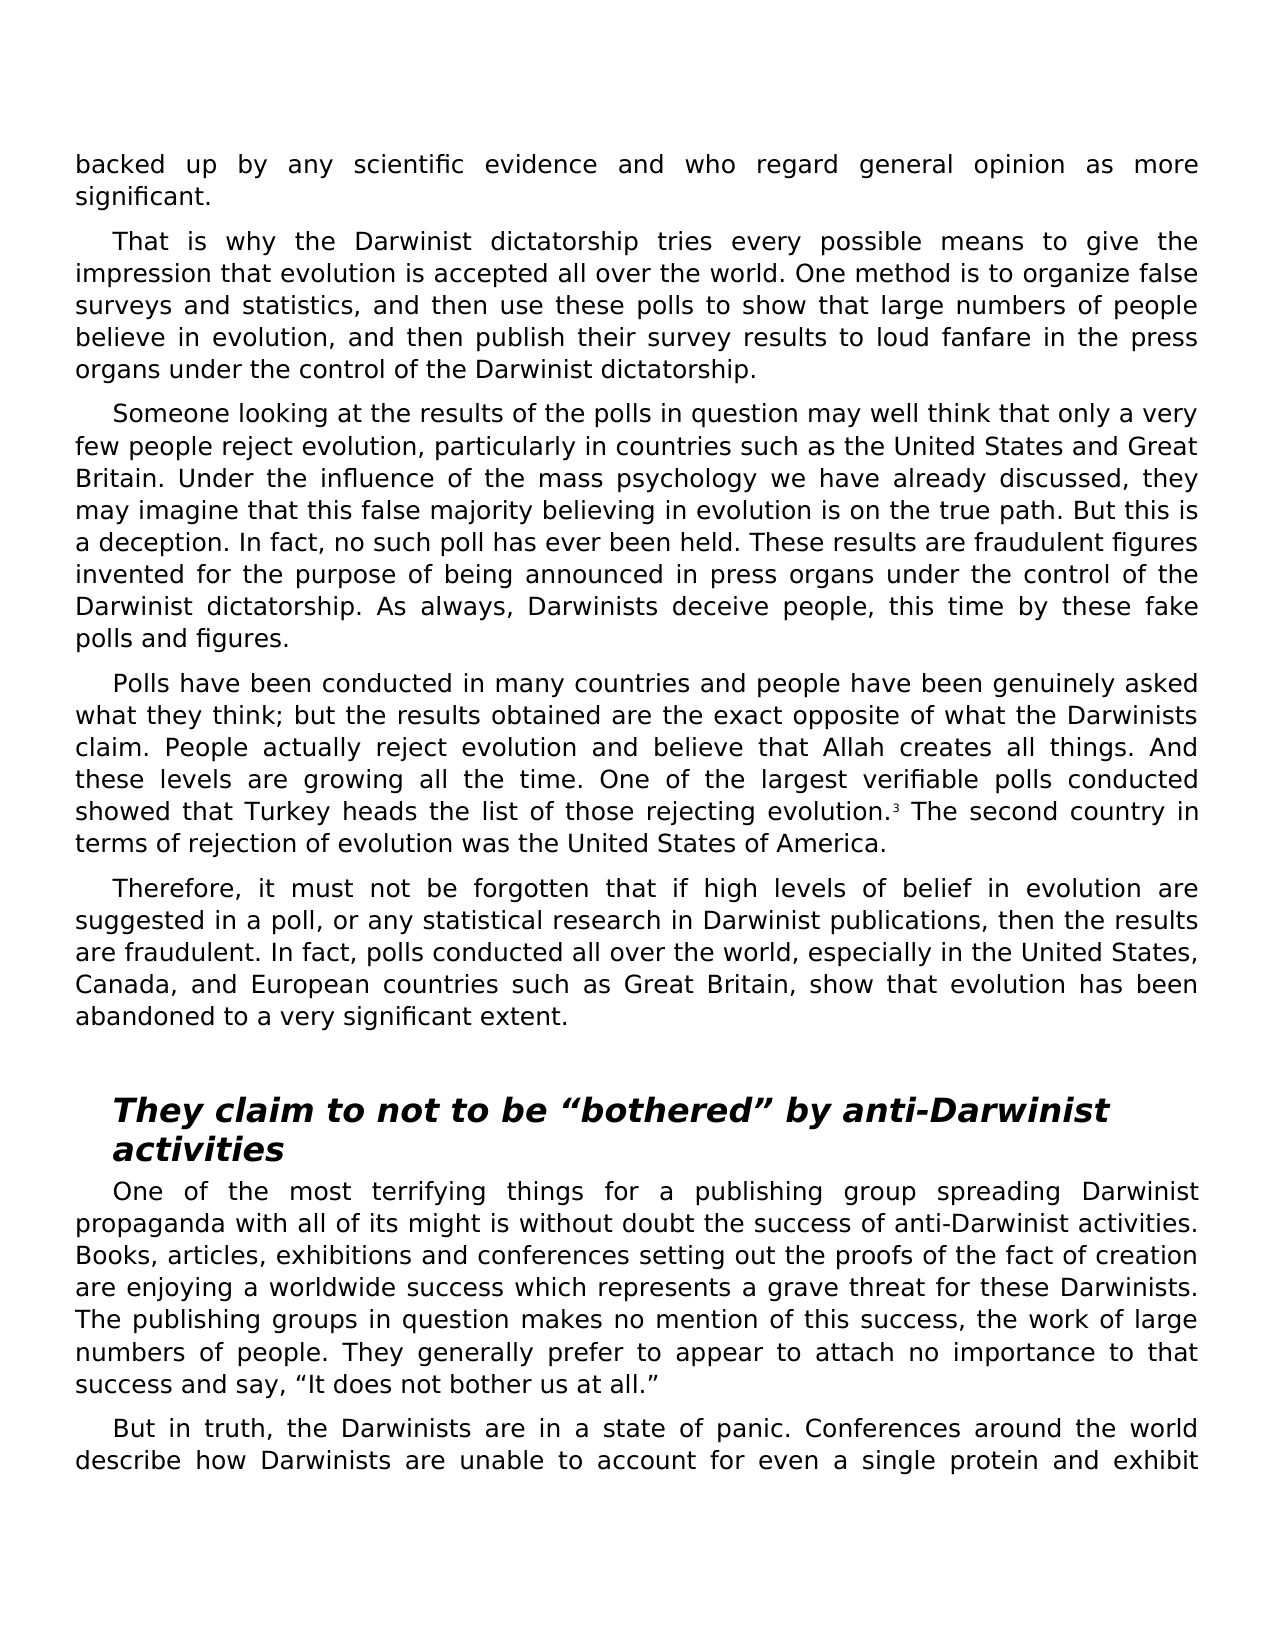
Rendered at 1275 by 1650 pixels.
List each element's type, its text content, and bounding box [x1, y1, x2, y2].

text Therefore, it must not be forgotten that if high levels of belief in evolution are suggested in a poll, or any statistical research in Darwinist publications, then the results are fraudulent. In fact, polls conducted all over the world, especially in the United States, Canada, and European countries such as Great Britain, show that evolution has been abandoned to a very significant extent. [75, 874, 1200, 1031]
text One of the most terrifying things for a publishing group spreading Darwinist propaganda with all of its might is without doubt the success of anti-Darwinist activities. Books, articles, exhibitions and conferences setting out the proofs of the fact of creation are enjoying a worldwide success which represents a grave threat for these Darwinists. The publishing groups in question makes no mention of this success, the work of large numbers of people. They generally prefer to appear to attach no importance to that success and say, “It does not bother us at all.” [75, 1177, 1200, 1399]
subtitle They claim to not to be “bothered” by anti-Darwinist activities [112, 1091, 1200, 1169]
text backed up by any scientific evidence and who regard general opinion as more significant. [75, 150, 1200, 211]
text Polls have been conducted in many countries and people have been genuinely asked what they think; but the results obtained are the exact opposite of what the Darwinists claim. People actually reject evolution and believe that Allah creates all things. And these levels are growing all the time. One of the largest verifiable polls conducted showed that Turkey heads the list of those rejecting evolution.3 The second country in terms of rejection of evolution was the United States of America. [75, 669, 1200, 858]
text But in truth, the Darwinists are in a state of panic. Conferences around the world describe how Darwinists are unable to account for even a single protein and exhibit [75, 1414, 1200, 1476]
text Someone looking at the results of the polls in question may well think that only a very few people reject evolution, particularly in countries such as the United States and Great Britain. Under the influence of the mass psychology we have already discussed, they may imagine that this false majority believing in evolution is on the true path. But this is a deception. In fact, no such poll has ever been held. These results are fraudulent figures invented for the purpose of being announced in press organs under the control of the Darwinist dictatorship. As always, Darwinists deceive people, this time by these fake polls and figures. [75, 399, 1200, 653]
text That is why the Darwinist dictatorship tries every possible means to give the impression that evolution is accepted all over the world. One method is to organize false surveys and statistics, and then use these polls to show that large numbers of people believe in evolution, and then publish their survey results to loud fanfare in the press organs under the control of the Darwinist dictatorship. [75, 227, 1200, 384]
